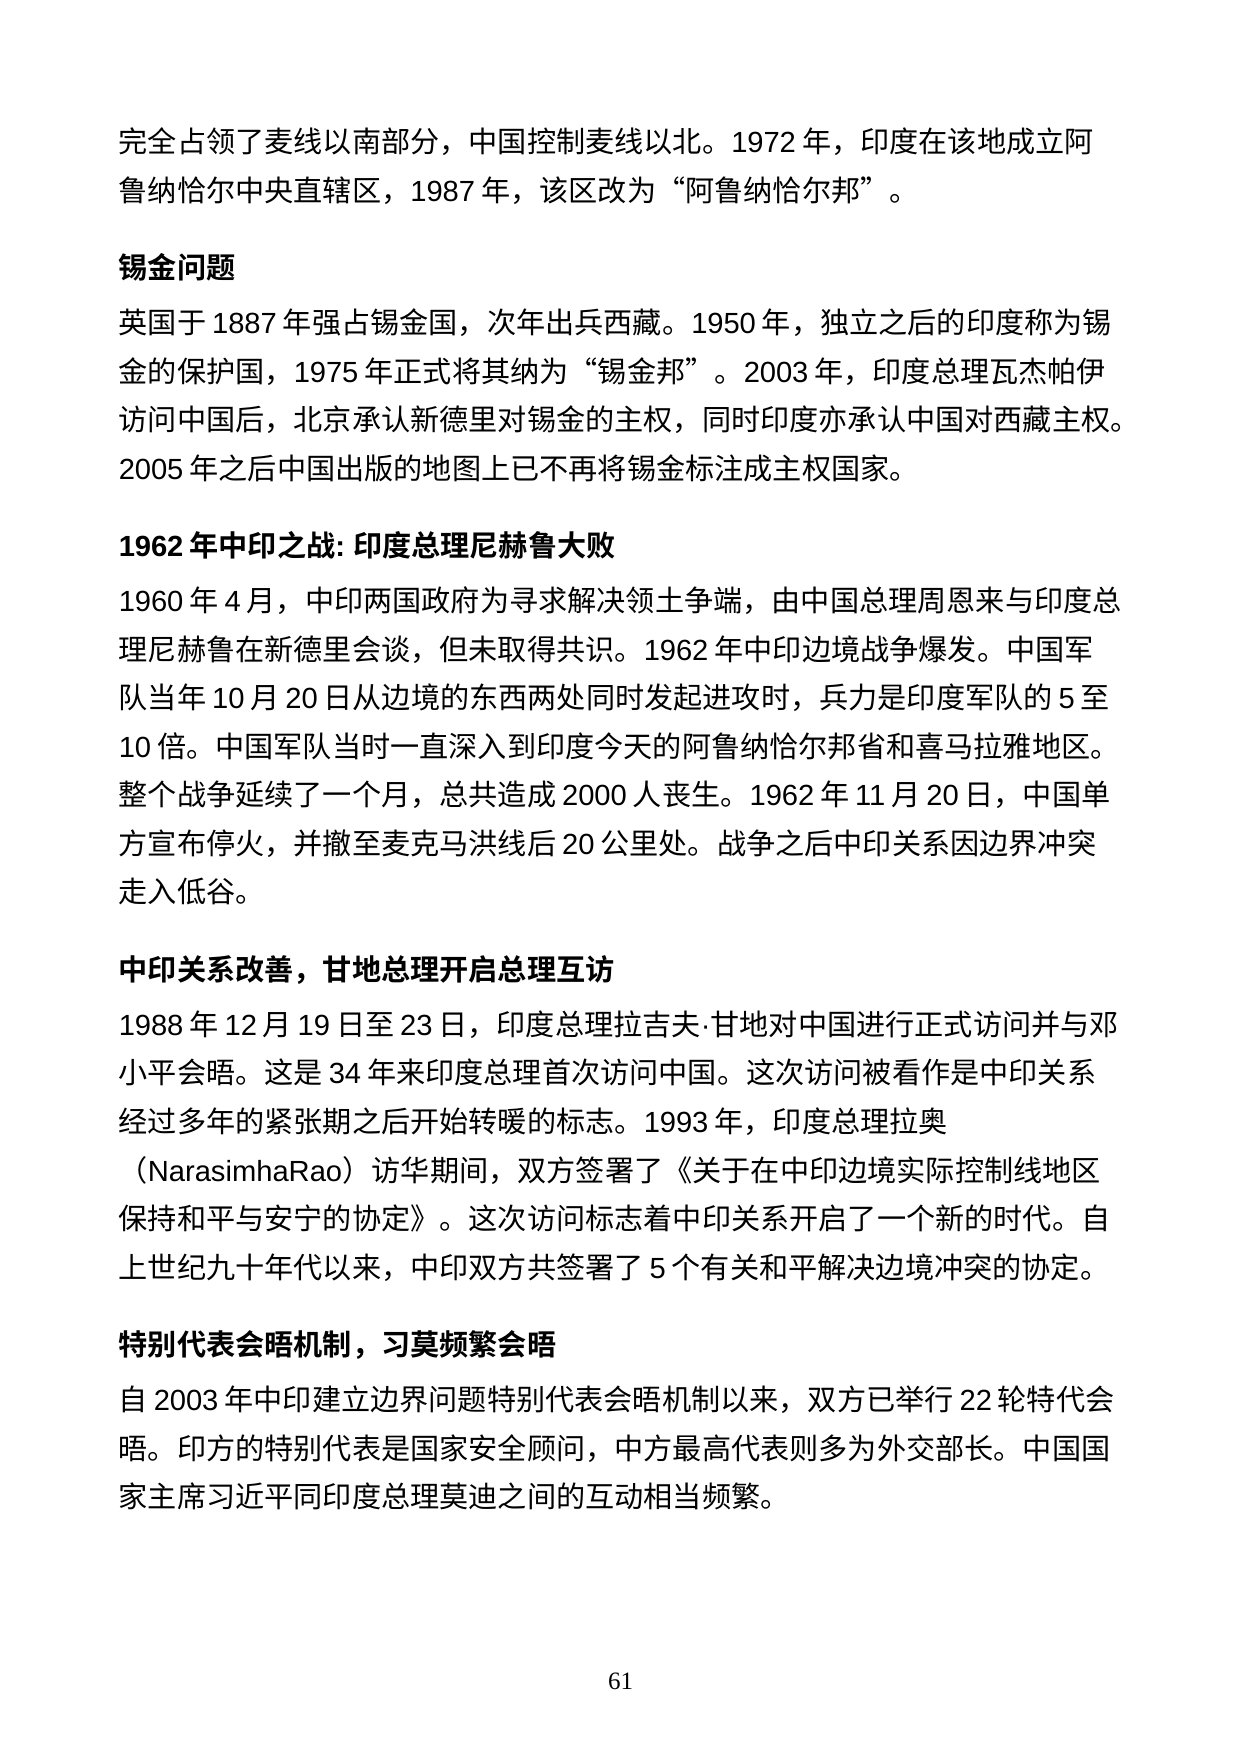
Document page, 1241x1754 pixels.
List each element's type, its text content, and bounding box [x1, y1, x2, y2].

text 1960年4月，中印两国政府为寻求解决领土争端，由中国总理周恩来与印度总理尼赫鲁在新德里会谈，但未取得共识。1962年中印边境战争爆发。中国军队当年10月20日从边境的东西两处同时发起进攻时，兵力是印度军队的5至10倍。中国军队当时一直深入到印度今天的阿鲁纳恰尔邦省和喜马拉雅地区。整个战争延续了一个月，总共造成2000人丧生。1962年11月20日，中国单方宣布停火，并撤至麦克马洪线后20公里处。战争之后中印关系因边界冲突走入低谷。 [118, 578, 1122, 911]
text 自2003年中印建立边界问题特别代表会晤机制以来，双方已举行22轮特代会晤。印方的特别代表是国家安全顾问，中方最高代表则多为外交部长。中国国家主席习近平同印度总理莫迪之间的互动相当频繁。 [118, 1377, 1122, 1516]
subtitle 锡金问题 [118, 245, 1122, 287]
text 藏南在印度被称为“阿鲁纳恰尔邦”（ArunachalPradesh，东段线），面积约为6万平方公里，位于喜马拉雅山脉的南侧。它的西面是不丹，东面是缅甸，向南是印度，北边是中国的西藏。中国称该地为藏南，属于西藏自治区行政区划。不过，按照“麦克马洪线”的划分，该地属于印度，印度也实际控制该地，只是藏方以及中华民国当年均拒绝在条约上签字。中华人民共和国成立后延续这一路线。1948年，刚刚独立的印度开始派兵进入这个地区，1960年，印度完全占领了麦线以南部分，中国控制麦线以北。1972年，印度在该地成立阿鲁纳恰尔中央直辖区，1987年，该区改为“阿鲁纳恰尔邦”。 [118, 118, 1122, 209]
subtitle 特别代表会晤机制，习莫频繁会晤 [118, 1322, 1122, 1364]
text 英国于1887年强占锡金国，次年出兵西藏。1950年，独立之后的印度称为锡金的保护国，1975年正式将其纳为“锡金邦”。2003年，印度总理瓦杰帕伊访问中国后，北京承认新德里对锡金的主权，同时印度亦承认中国对西藏主权。2005年之后中国出版的地图上已不再将锡金标注成主权国家。 [118, 299, 1122, 487]
text 1988年12月19日至23日，印度总理拉吉夫·甘地对中国进行正式访问并与邓小平会晤。这是34年来印度总理首次访问中国。这次访问被看作是中印关系经过多年的紧张期之后开始转暖的标志。1993年，印度总理拉奥（NarasimhaRao）访华期间，双方签署了《关于在中印边境实际控制线地区保持和平与安宁的协定》。这次访问标志着中印关系开启了一个新的时代。自上世纪九十年代以来，中印双方共签署了5个有关和平解决边境冲突的协定。 [118, 1001, 1122, 1286]
subtitle 中印关系改善，甘地总理开启总理互访 [118, 947, 1122, 989]
subtitle 1962年中印之战: 印度总理尼赫鲁大败 [118, 523, 1122, 565]
